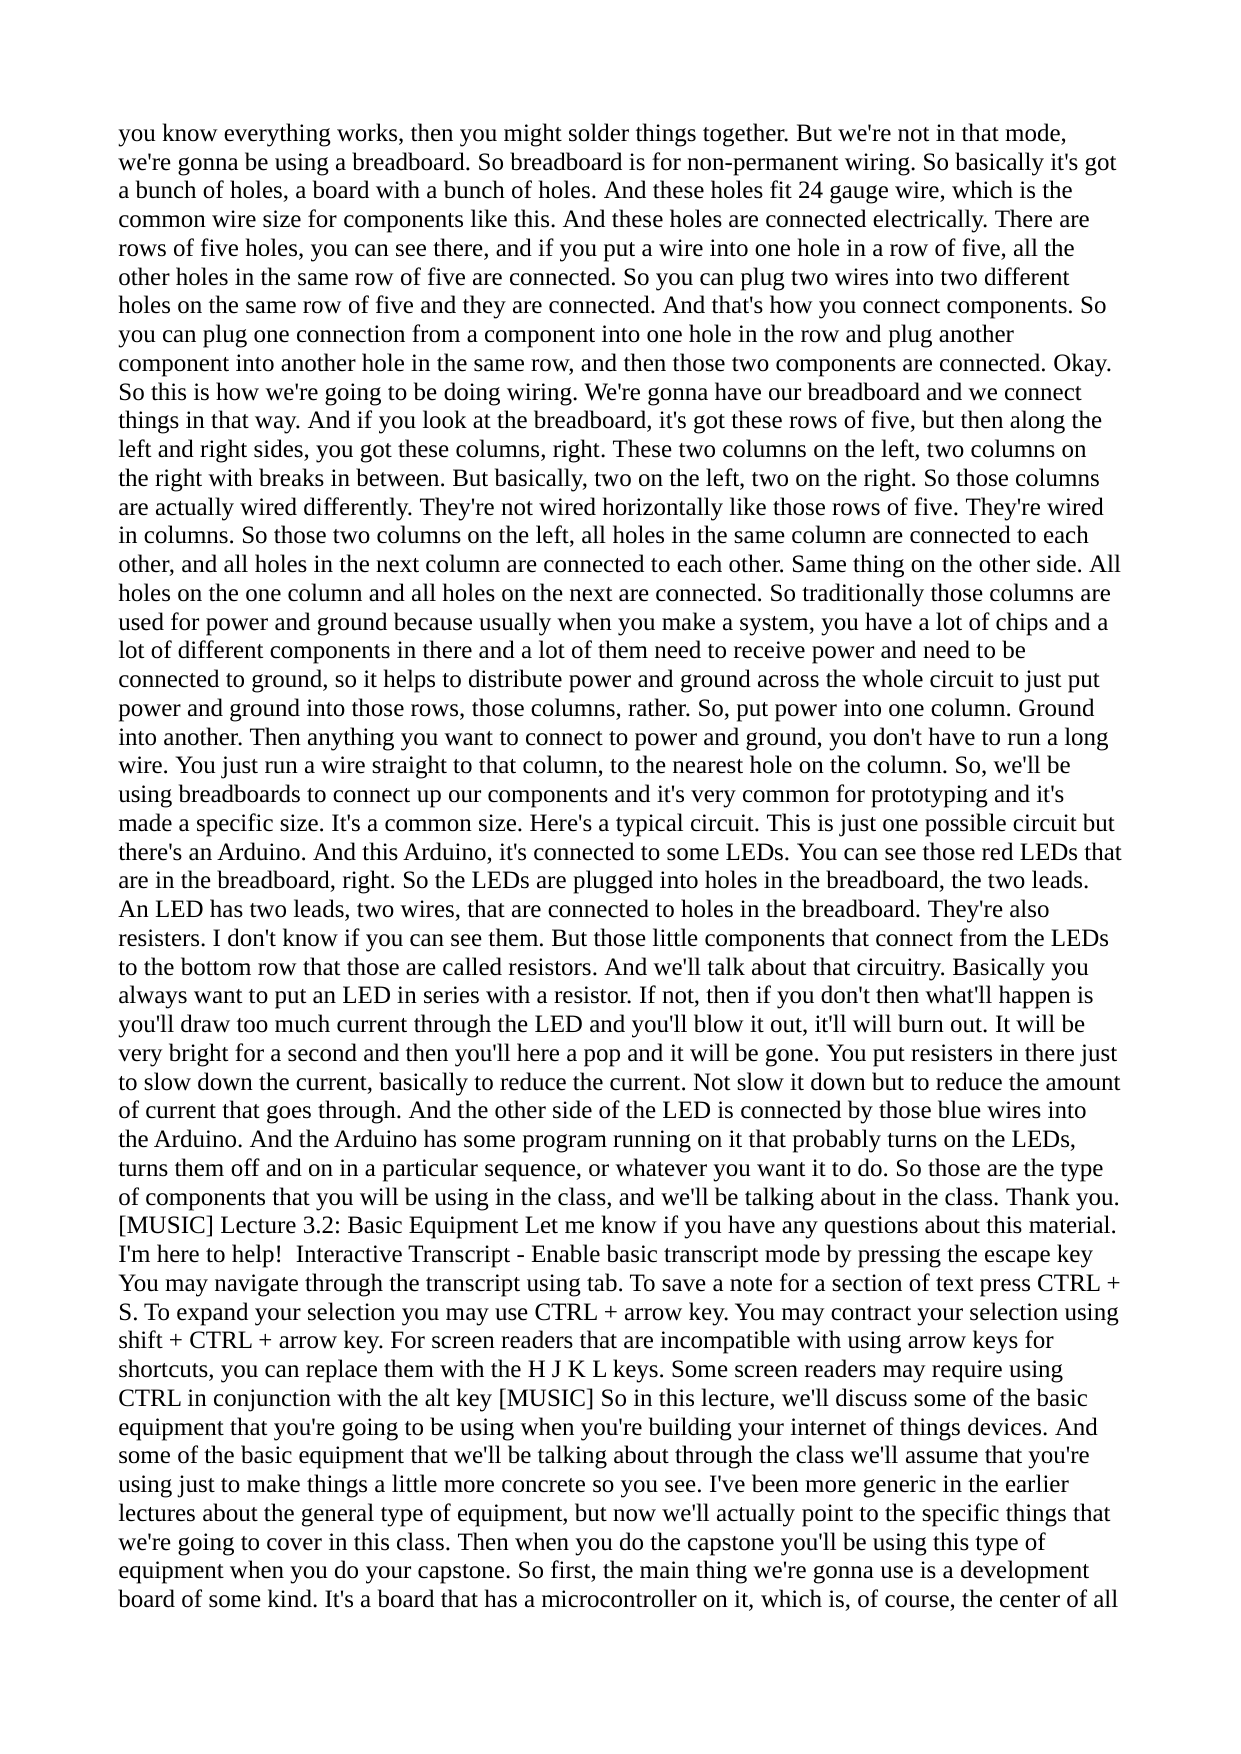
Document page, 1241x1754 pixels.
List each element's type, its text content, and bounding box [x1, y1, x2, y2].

text you know everything works, ​then you might solder things together. ​But we're not in that mode, we're gonna be using a breadboard. ​So breadboard is for non-permanent wiring. ​So basically it's got a bunch of holes, a board with a bunch of holes. ​And these holes fit 24 gauge wire, which is the common wire size for ​components like this. ​And these holes are connected electrically. ​There are rows of five holes, you can see there, and if you put a wire into one ​hole in a row of five, all the other holes in the same row of five are connected. ​So you can plug two wires into two different holes on the same row of five ​and they are connected. ​And that's how you connect components. ​So you can plug one connection from a component into one hole in the row and ​plug another component into another hole in the same row, and ​then those two components are connected. ​Okay. So this is how we're going to be ​doing wiring. ​We're gonna have our breadboard and we connect things in that way. ​And if you look at the breadboard, it's got these rows of five, but ​then along the left and right sides, you got these columns, right. ​These two columns on the left, two columns on the right with breaks in between. ​But basically, two on the left, two on the right. ​So those columns are actually wired differently. ​They're not wired horizontally like those rows of five. ​They're wired in columns. ​So those two columns on the left, all holes in the same column are connected to ​each other, and all holes in the next column are connected to each other. ​Same thing on the other side. ​All holes on the one column and all holes on the next are connected. ​So traditionally those columns are used for power and ​ground because usually when you make a system, you have a lot of chips and ​a lot of different components in there and a lot of them need to receive power and ​need to be connected to ground, so it helps to distribute power and ​ground across the whole circuit to just put power and ground into those rows, ​those columns, rather. ​So, put power into one column. ​Ground into another. ​Then anything you want to connect to power and ground, ​you don't have to run a long wire. ​You just run a wire straight to that column, to the nearest hole on the column. ​So, we'll be using breadboards to connect up our components and ​it's very common for prototyping and it's made a specific size. ​It's a common size. ​Here's a typical circuit. ​This is just one possible circuit but there's an Arduino. ​And this Arduino, it's connected to some LEDs. ​You can see those red LEDs that are in the breadboard, right. ​So the LEDs are plugged into holes in the breadboard, the two leads. ​An LED has two leads, two wires, that are connected to holes in the breadboard. ​They're also resisters. ​I don't know if you can see them. ​But those little components that connect from the LEDs to the bottom row ​that those are called resistors. ​And we'll talk about that circuitry. ​Basically you always want to put an LED in series with a resistor. ​If not, then if you don't then what'll happen is you'll draw too much current ​through the LED and you'll blow it out, it'll will burn out. ​It will be very bright for a second and then you'll here a pop and ​it will be gone. ​You put resisters in there just to slow down the current, ​basically to reduce the current. ​Not slow it down but to reduce the amount of current that goes through. ​And the other side of the LED is connected by those blue wires into the Arduino. ​And the Arduino has some program running on it that probably turns on the LEDs, ​turns them off and on in a particular sequence, or whatever you want it to do. ​So those are the type of components that you will be using in the class, and ​we'll be talking about in the class. ​Thank you. ​[MUSIC] Lecture 3.2: Basic Equipment Let me know if you have any questions about this material. I'm here to help! ​ Interactive Transcript - Enable basic transcript mode by pressing the escape key You may navigate through the transcript using tab. To save a note for a section of text press CTRL + S. To expand your selection you may use CTRL + arrow key. You may contract your selection using shift + CTRL + arrow key. For screen readers that are incompatible with using arrow keys for shortcuts, you can replace them with the H J K L keys. Some screen readers may require using CTRL in conjunction with the alt key ​[MUSIC] ​So in this lecture, we'll discuss some of the basic equipment ​that you're going to be using when you're building your internet of things devices. ​And some of the basic equipment that we'll be talking about through the class we'll ​assume that you're using just to make things a little more concrete so you see. ​I've been more generic in the earlier lectures ​about the general type of equipment, but now we'll actually ​point to the specific things that we're going to cover in this class. ​Then when you do the capstone you'll be using this type of equipment when you do ​your capstone. ​So first, the main thing we're gonna use is a development board of some kind. ​It's a board that has a microcontroller on it, ​which is, of course, the center of all [118, 118, 1122, 1613]
